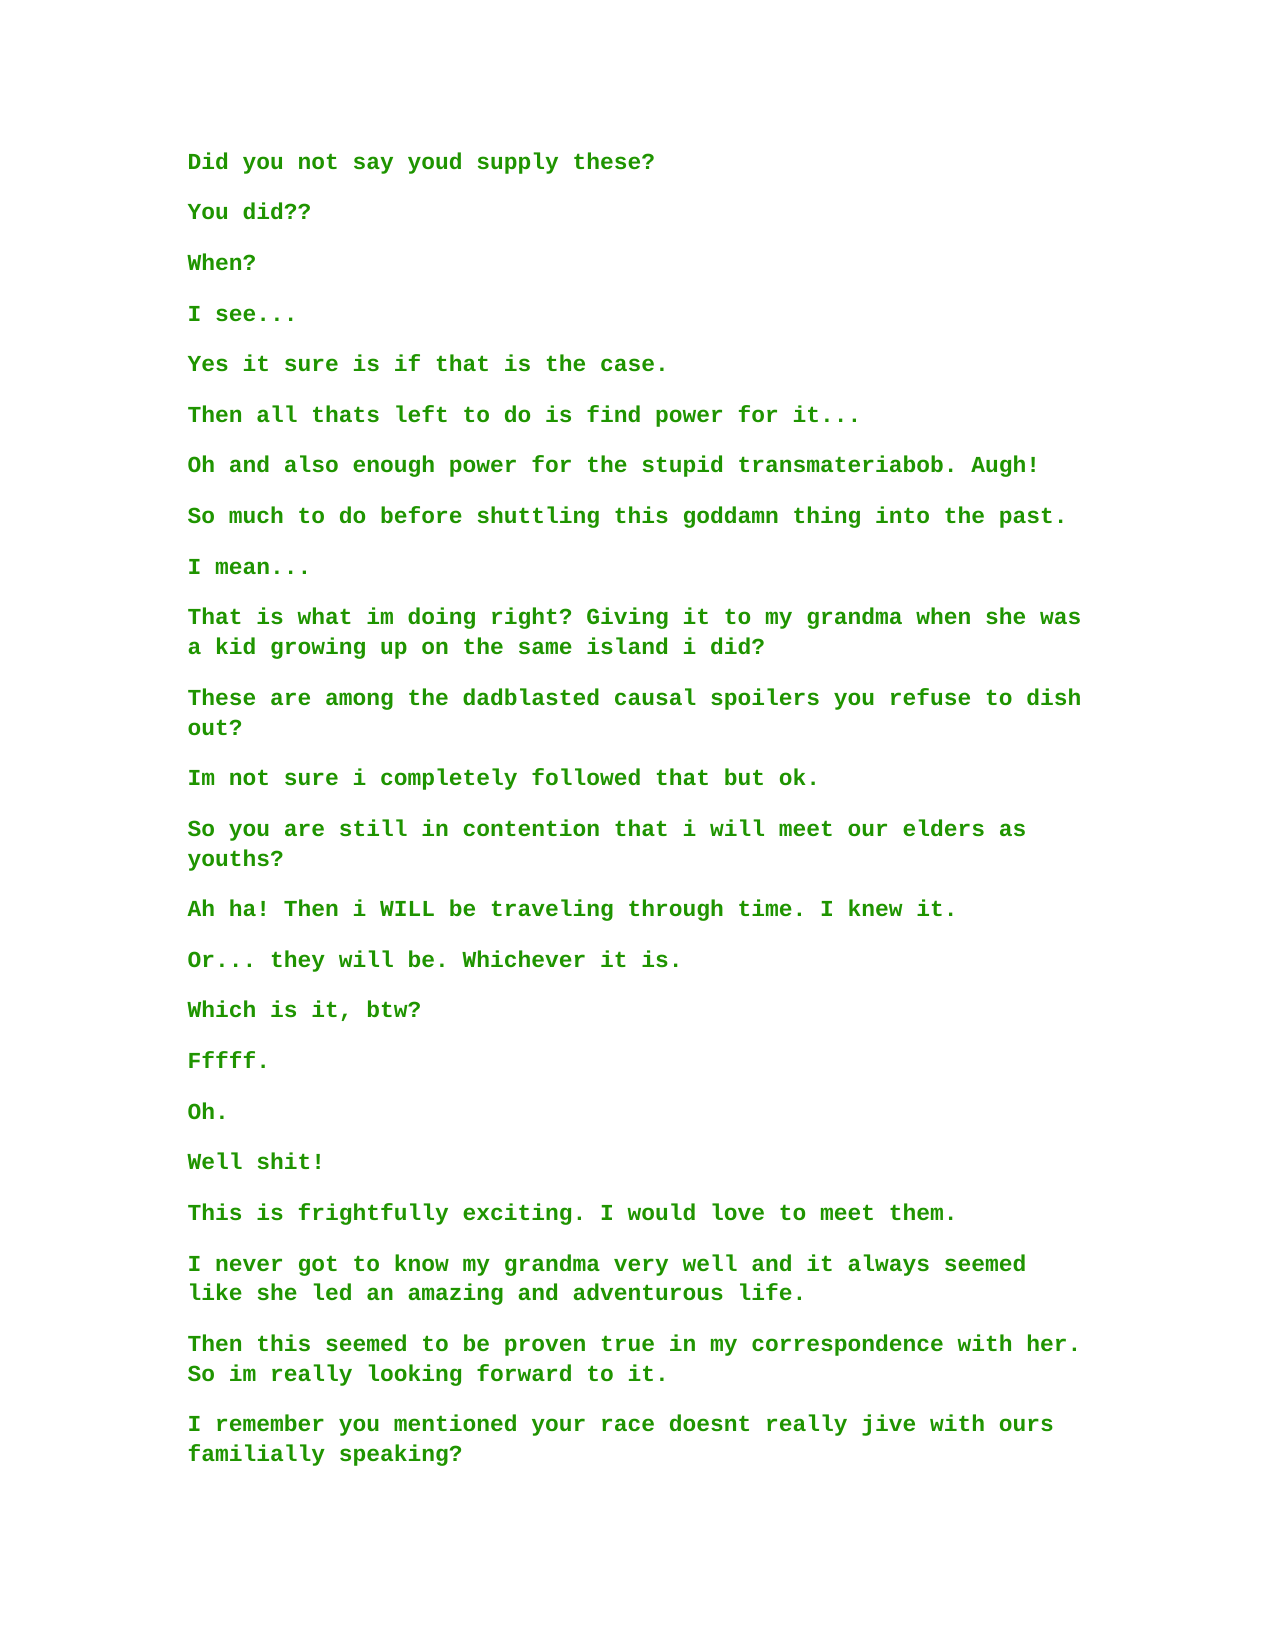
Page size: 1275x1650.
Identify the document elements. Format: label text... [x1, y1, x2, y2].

text Fffff. [187, 1049, 1087, 1075]
text So you are still in contention that i will meet our elders as youths? [187, 817, 1087, 873]
text That is what im doing right? Giving it to my grandma when she was a kid growing up on the same island i did? [187, 606, 1087, 661]
text I never got to know my grandma very well and it always seemed like she led an amazing and adventurous life. [187, 1252, 1087, 1308]
text Oh. [187, 1100, 1087, 1126]
text These are among the dadblasted causal spoilers you refuse to dish out? [187, 686, 1087, 742]
text Which is it, btw? [187, 999, 1087, 1025]
text So much to do before shuttling this goddamn thing into the past. [187, 504, 1087, 530]
text When? [187, 251, 1087, 277]
text I mean... [187, 555, 1087, 581]
text You did?? [187, 201, 1087, 227]
text Oh and also enough power for the stupid transmateriabob. Augh! [187, 454, 1087, 480]
text Ah ha! Then i WILL be traveling through time. I knew it. [187, 897, 1087, 923]
text I remember you mentioned your race doesnt really jive with ours familially speaking? [187, 1413, 1087, 1468]
text Did you not say youd supply these? [187, 150, 1087, 176]
text Then this seemed to be proven true in my correspondence with her. So im really looking forward to it. [187, 1332, 1087, 1388]
text I see... [187, 302, 1087, 328]
text Yes it sure is if that is the case. [187, 352, 1087, 378]
text Or... they will be. Whichever it is. [187, 948, 1087, 974]
text Then all thats left to do is find power for it... [187, 403, 1087, 429]
text Im not sure i completely followed that but ok. [187, 766, 1087, 792]
text Well shit! [187, 1151, 1087, 1177]
text This is frightfully exciting. I would love to meet them. [187, 1201, 1087, 1227]
